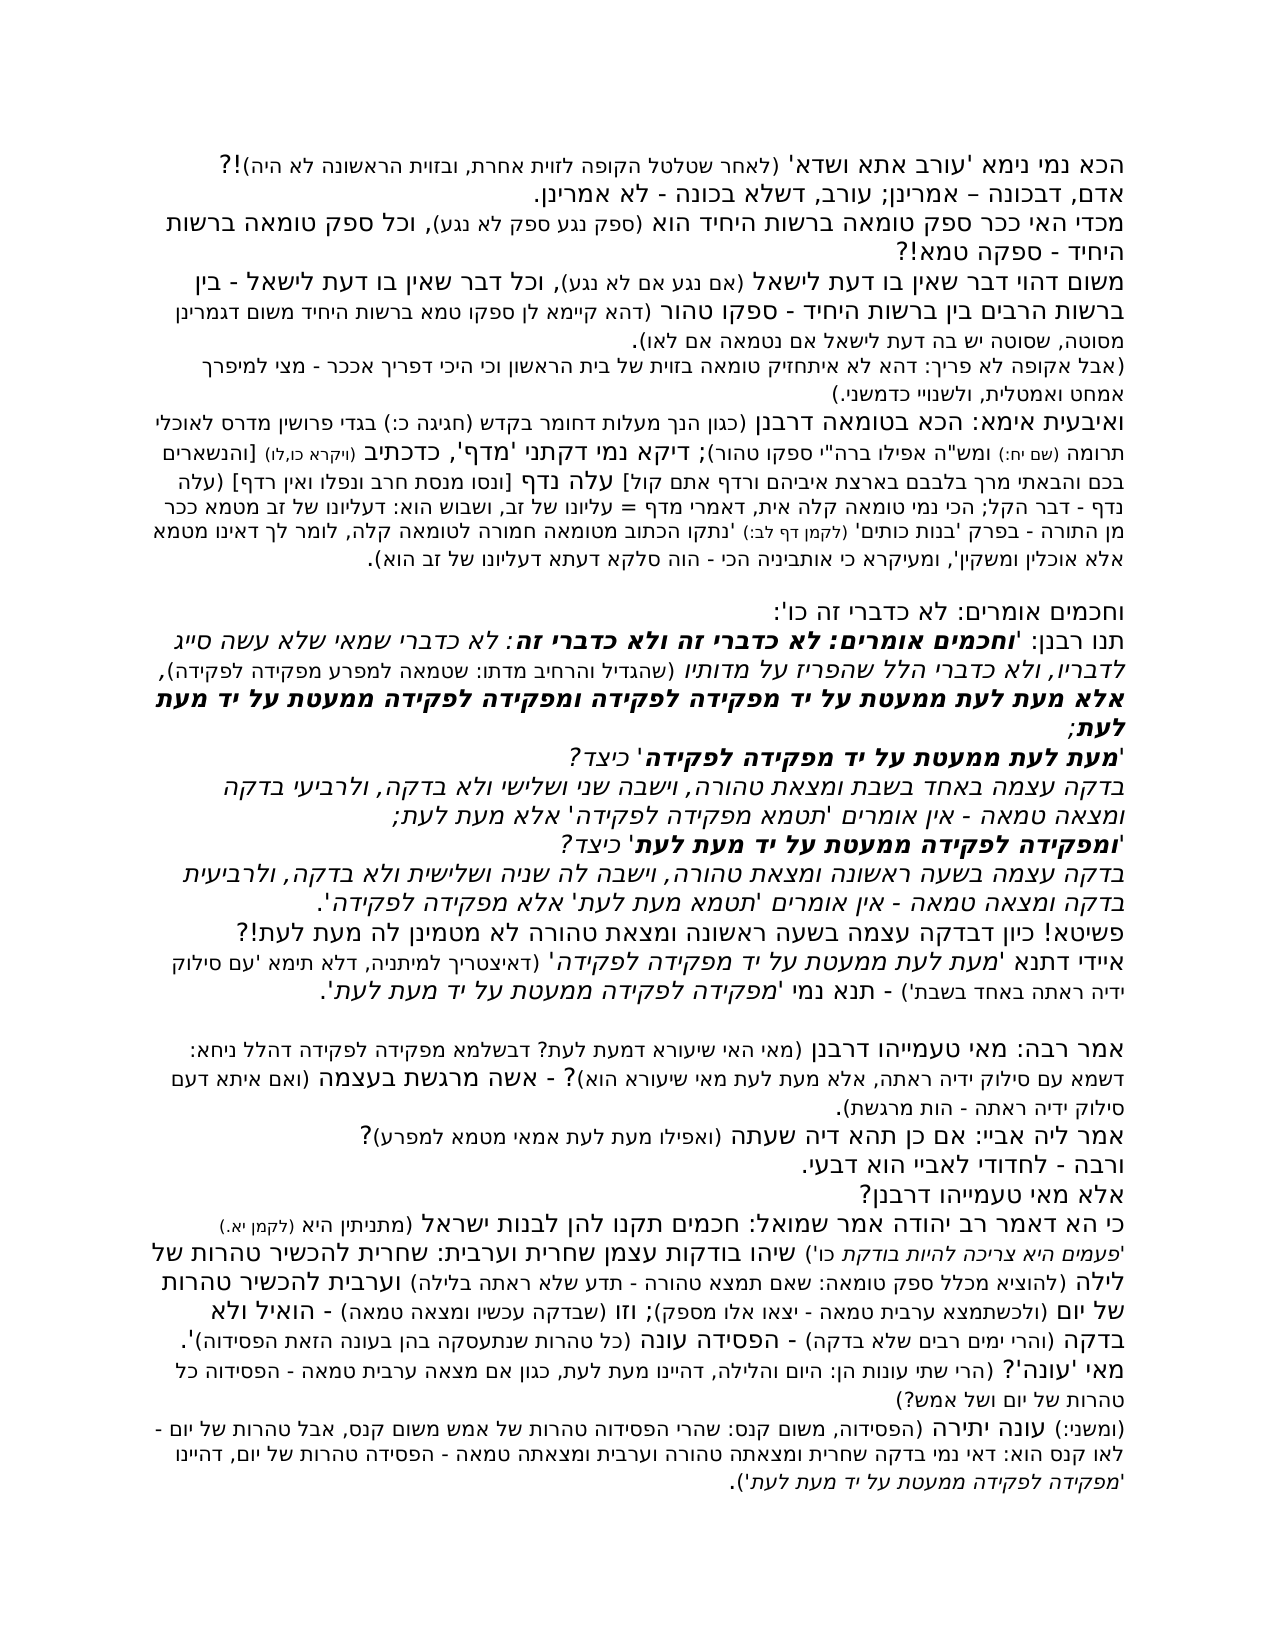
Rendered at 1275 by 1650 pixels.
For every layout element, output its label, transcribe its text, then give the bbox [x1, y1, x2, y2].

text ורבה - לחדודי לאביי הוא דבעי. [150, 1151, 1125, 1180]
text בדקה עצמה בשעה ראשונה ומצאת טהורה, וישבה לה שניה ושלישית ולא בדקה, ולרביעית בדקה ומצאה טמאה - אין אומרים 'תטמא מעת לעת' אלא מפקידה לפקידה'. [150, 859, 1125, 918]
text משום דהוי דבר שאין בו דעת לישאל (אם נגע אם לא נגע), וכל דבר שאין בו דעת לישאל - בין ברשות הרבים בין ברשות היחיד - ספקו טהור (דהא קיימא לן ספקו טמא ברשות היחיד משום דגמרינן מסוטה, שסוטה יש בה דעת לישאל אם נטמאה אם לאו). [150, 267, 1125, 354]
text כי הא דאמר רב יהודה אמר שמואל: חכמים תקנו להן לבנות ישראל (מתניתין היא (לקמן יא.) 'פעמים היא צריכה להיות בודקת כו') שיהו בודקות עצמן שחרית וערבית: שחרית להכשיר טהרות של לילה (להוציא מכלל ספק טומאה: שאם תמצא טהורה - תדע שלא ראתה בלילה) וערבית להכשיר טהרות של יום (ולכשתמצא ערבית טמאה - יצאו אלו מספק); וזו (שבדקה עכשיו ומצאה טמאה) - הואיל ולא בדקה (והרי ימים רבים שלא בדקה) - הפסידה עונה (כל טהרות שנתעסקה בהן בעונה הזאת הפסידוה)'. [150, 1209, 1125, 1355]
text (אבל אקופה לא פריך: דהא לא איתחזיק טומאה בזוית של בית הראשון וכי היכי דפריך אככר - מצי למיפרך אמחט ואמטלית, ולשנויי כדמשני.) [150, 354, 1125, 408]
text הכא נמי נימא 'עורב אתא ושדא' (לאחר שטלטל הקופה לזוית אחרת, ובזוית הראשונה לא היה)!? [150, 150, 1125, 179]
text אמר רבה: מאי טעמייהו דרבנן (מאי האי שיעורא דמעת לעת? דבשלמא מפקידה לפקידה דהלל ניחא: דשמא עם סילוק ידיה ראתה, אלא מעת לעת מאי שיעורא הוא)? - אשה מרגשת בעצמה (ואם איתא דעם סילוק ידיה ראתה - הות מרגשת). [150, 1034, 1125, 1121]
text תנו רבנן: 'וחכמים אומרים: לא כדברי זה ולא כדברי זה: לא כדברי שמאי שלא עשה סייג לדבריו, ולא כדברי הלל שהפריז על מדותיו (שהגדיל והרחיב מדתו: שטמאה למפרע מפקידה לפקידה), אלא מעת לעת ממעטת על יד מפקידה לפקידה ומפקידה לפקידה ממעטת על יד מעת לעת; [150, 626, 1125, 743]
text 'ומפקידה לפקידה ממעטת על יד מעת לעת' כיצד? [150, 830, 1125, 859]
text פשיטא! כיון דבדקה עצמה בשעה ראשונה ומצאת טהורה לא מטמינן לה מעת לעת!? [150, 918, 1125, 947]
text ואיבעית אימא: הכא בטומאה דרבנן (כגון הנך מעלות דחומר בקדש (חגיגה כ:) בגדי פרושין מדרס לאוכלי תרומה (שם יח:) ומש"ה אפילו ברה"י ספקו טהור); דיקא נמי דקתני 'מדף', כדכתיב (ויקרא כו,לו) [והנשארים בכם והבאתי מרך בלבבם בארצת איביהם ורדף אתם קול] עלה נדף [ונסו מנסת חרב ונפלו ואין רדף] (עלה נדף - דבר הקל; הכי נמי טומאה קלה אית, דאמרי מדף = עליונו של זב, ושבוש הוא: דעליונו של זב מטמא ככר מן התורה - בפרק 'בנות כותים' (לקמן דף לב:) 'נתקו הכתוב מטומאה חמורה לטומאה קלה, לומר לך דאינו מטמא אלא אוכלין ומשקין', ומעיקרא כי אותביניה הכי - הוה סלקא דעתא דעליונו של זב הוא). [150, 408, 1125, 573]
text אלא מאי טעמייהו דרבנן? [150, 1180, 1125, 1209]
text בדקה עצמה באחד בשבת ומצאת טהורה, וישבה שני ושלישי ולא בדקה, ולרביעי בדקה ומצאה טמאה - אין אומרים 'תטמא מפקידה לפקידה' אלא מעת לעת; [150, 772, 1125, 830]
text 'מעת לעת ממעטת על יד מפקידה לפקידה' כיצד? [150, 743, 1125, 772]
text איידי דתנא 'מעת לעת ממעטת על יד מפקידה לפקידה' (דאיצטריך למיתניה, דלא תימא 'עם סילוק ידיה ראתה באחד בשבת') - תנא נמי 'מפקידה לפקידה ממעטת על יד מעת לעת'. [150, 947, 1125, 1005]
text אמר ליה אביי: אם כן תהא דיה שעתה (ואפילו מעת לעת אמאי מטמא למפרע)? [150, 1121, 1125, 1151]
text (ומשני:) עונה יתירה (הפסידוה, משום קנס: שהרי הפסידוה טהרות של אמש משום קנס, אבל טהרות של יום - לאו קנס הוא: דאי נמי בדקה שחרית ומצאתה טהורה וערבית ומצאתה טמאה - הפסידה טהרות של יום, דהיינו 'מפקידה לפקידה ממעטת על יד מעת לעת'). [150, 1413, 1125, 1496]
text מאי 'עונה'? (הרי שתי עונות הן: היום והלילה, דהיינו מעת לעת, כגון אם מצאה ערבית טמאה - הפסידוה כל טהרות של יום ושל אמש?) [150, 1355, 1125, 1413]
text אדם, דבכונה – אמרינן; עורב, דשלא בכונה - לא אמרינן. [150, 179, 1125, 208]
text מכדי האי ככר ספק טומאה ברשות היחיד הוא (ספק נגע ספק לא נגע), וכל ספק טומאה ברשות היחיד - ספקה טמא!? [150, 208, 1125, 267]
text וחכמים אומרים: לא כדברי זה כו': [150, 597, 1125, 626]
